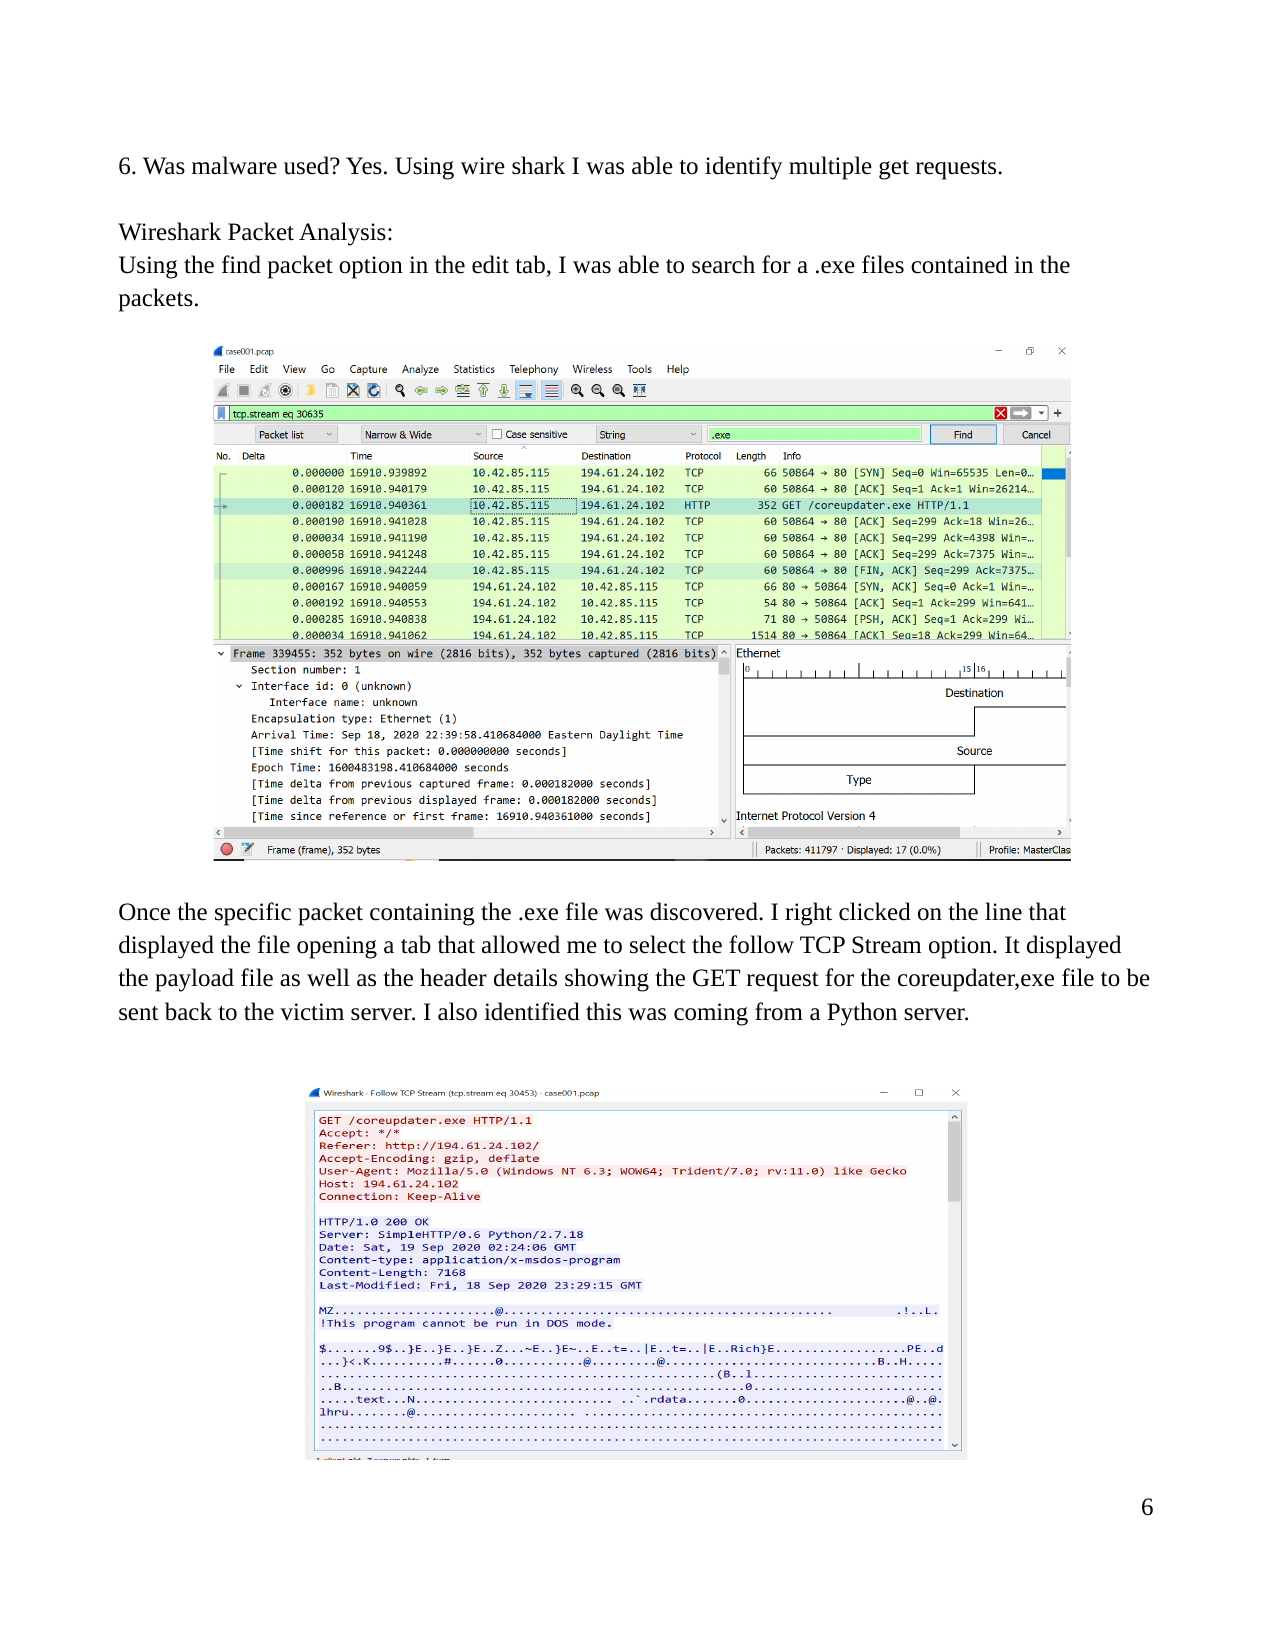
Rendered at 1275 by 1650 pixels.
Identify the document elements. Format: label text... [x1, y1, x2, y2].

text Once the specific packet containing the .exe file was discovered. I right clicked on the line that displayed the file opening a tab that allowed me to select the follow TCP Stream option. It displayed the payload file as well as the header details showing the GET request for the coreupdater,exe file to be sent back to the victim server. I also identified this was coming from a Python server. [118, 897, 1157, 1025]
text Wireshark Packet Analysis: [118, 217, 1157, 246]
picture [304, 1086, 968, 1460]
text 6 [118, 1492, 1157, 1521]
text Using the find packet option in the edit tab, I was able to search for a .exe files contained in the packets. [118, 250, 1157, 312]
text 6. Was malware used? Yes. Using wire shark I was able to identify multiple get requests. [118, 151, 1157, 180]
picture [213, 345, 1071, 861]
